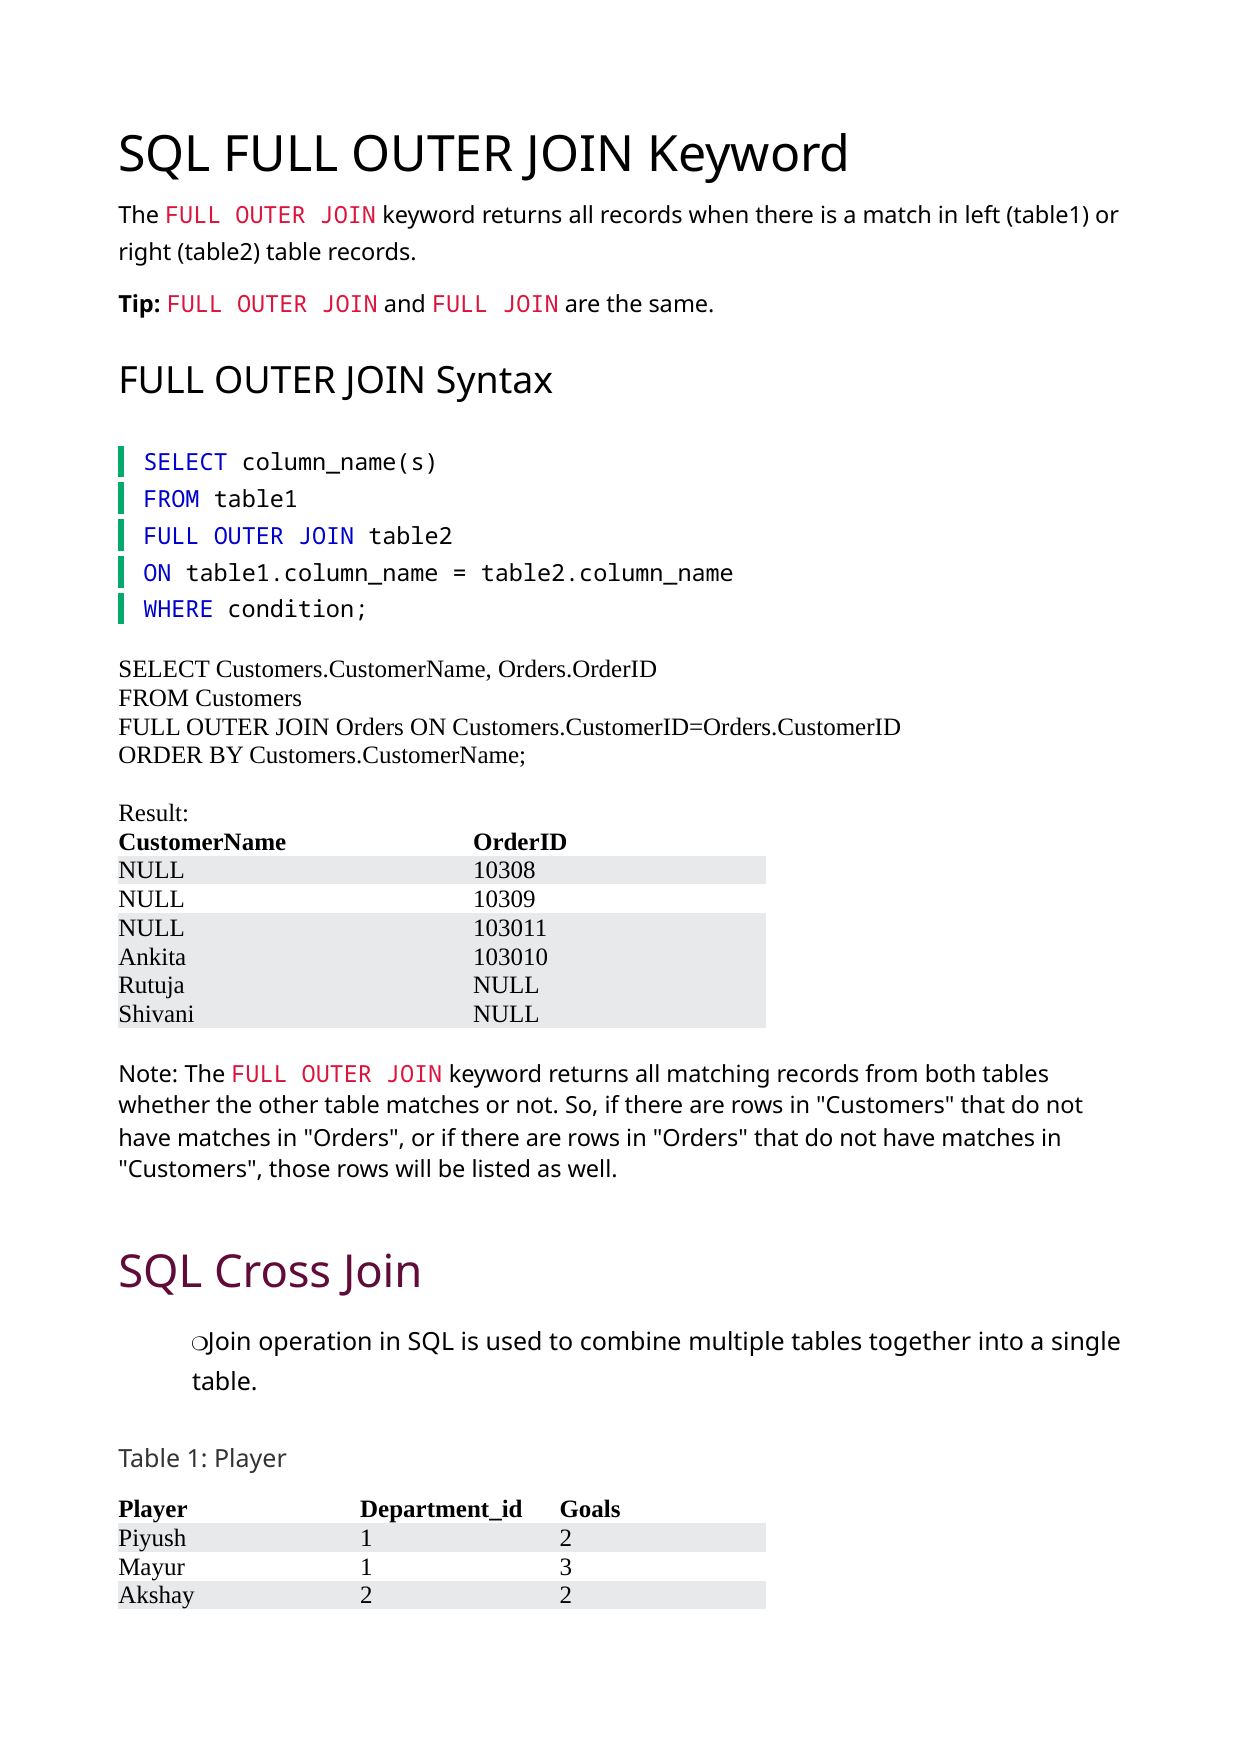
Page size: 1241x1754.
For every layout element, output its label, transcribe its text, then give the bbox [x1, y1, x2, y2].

table_cell 2 [559, 1581, 766, 1609]
table_cell Piyush [118, 1523, 360, 1552]
table_cell 3 [559, 1552, 766, 1581]
table_cell NULL [118, 884, 473, 913]
table_cell 2 [559, 1523, 766, 1552]
text SELECT column_name(s) FROM table1 FULL OUTER JOIN table2 ON table1.column_name = table2.column_name WHERE condition; [118, 446, 1122, 624]
text The FULL OUTER JOIN keyword returns all records when there is a match in left (table1) or right (table2) table records. [118, 199, 1122, 267]
table_cell NULL [118, 856, 473, 884]
table_header Department_id [360, 1494, 559, 1523]
table_header Player [118, 1494, 360, 1523]
subtitle SQL Cross Join [118, 1238, 1122, 1300]
table_cell NULL [473, 971, 766, 999]
table_header Goals [559, 1494, 766, 1523]
table_header OrderID [473, 827, 766, 856]
text SELECT Customers.CustomerName, Orders.OrderID [118, 654, 1122, 683]
table_cell Ankita [118, 942, 473, 971]
table_cell 1 [360, 1523, 559, 1552]
table_cell Shivani [118, 999, 473, 1028]
table_header CustomerName [118, 827, 473, 856]
table_cell NULL [118, 913, 473, 942]
text ORDER BY Customers.CustomerName; [118, 741, 1122, 769]
text Table 1: Player [118, 1441, 1122, 1474]
text FROM Customers [118, 683, 1122, 712]
text Result: [118, 798, 1122, 827]
table_cell 10309 [473, 884, 766, 913]
subtitle SQL FULL OUTER JOIN Keyword [118, 118, 1122, 186]
table_cell NULL [473, 999, 766, 1028]
table_cell 10308 [473, 856, 766, 884]
table_cell 2 [360, 1581, 559, 1609]
text Note: The FULL OUTER JOIN keyword returns all matching records from both tables whether the other table matches or not. So, if there are rows in "Customers" that do not have matches in "Orders", or if there are rows in "Orders" that do not have matches in "Customers", those rows will be listed as well. [118, 1057, 1122, 1185]
table_cell 103011 [473, 913, 766, 942]
list Join operation in SQL is used to combine multiple tables together into a single table. [118, 1319, 1122, 1397]
text Tip: FULL OUTER JOIN and FULL JOIN are the same. [118, 287, 1122, 319]
subtitle FULL OUTER JOIN Syntax [118, 354, 1122, 405]
table_cell Rutuja [118, 971, 473, 999]
text FULL OUTER JOIN Orders ON Customers.CustomerID=Orders.CustomerID [118, 712, 1122, 741]
table_cell 103010 [473, 942, 766, 971]
table_cell Akshay [118, 1581, 360, 1609]
table_cell Mayur [118, 1552, 360, 1581]
table_cell 1 [360, 1552, 559, 1581]
